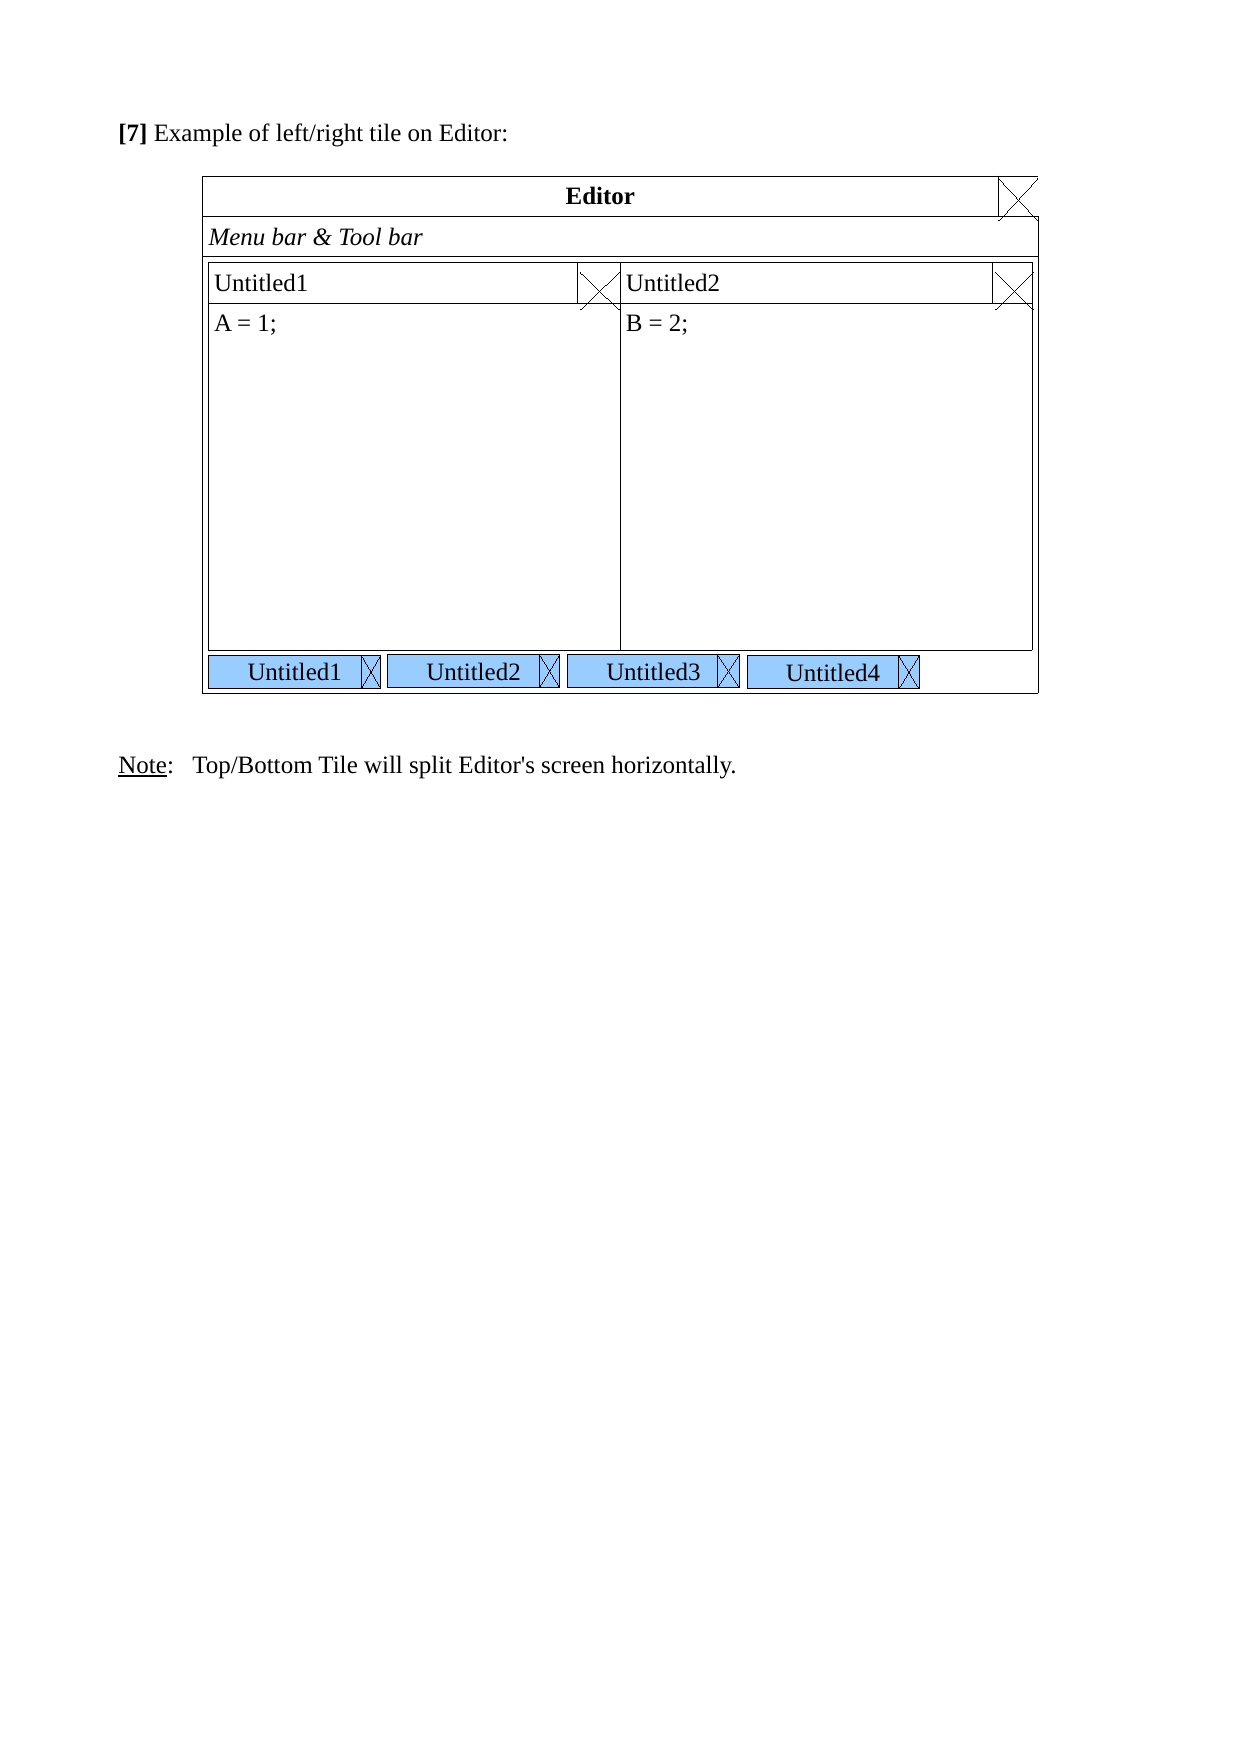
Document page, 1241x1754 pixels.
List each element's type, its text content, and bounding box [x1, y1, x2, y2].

table_cell [203, 257, 1038, 692]
table_cell A = 1; [209, 304, 620, 650]
text [7] Example of left/right tile on Editor: [118, 118, 1122, 147]
text Note: Top/Bottom Tile will split Editor's screen horizontally. [118, 750, 1122, 779]
table_header Editor [203, 177, 998, 216]
table_cell B = 2; [621, 304, 1032, 650]
table_header [993, 263, 1032, 302]
table_cell Menu bar & Tool bar [203, 217, 1038, 256]
table_header Untitled2 [621, 263, 992, 302]
table_header Untitled1 [209, 263, 577, 302]
table_header [578, 263, 620, 302]
table_header [999, 177, 1038, 216]
